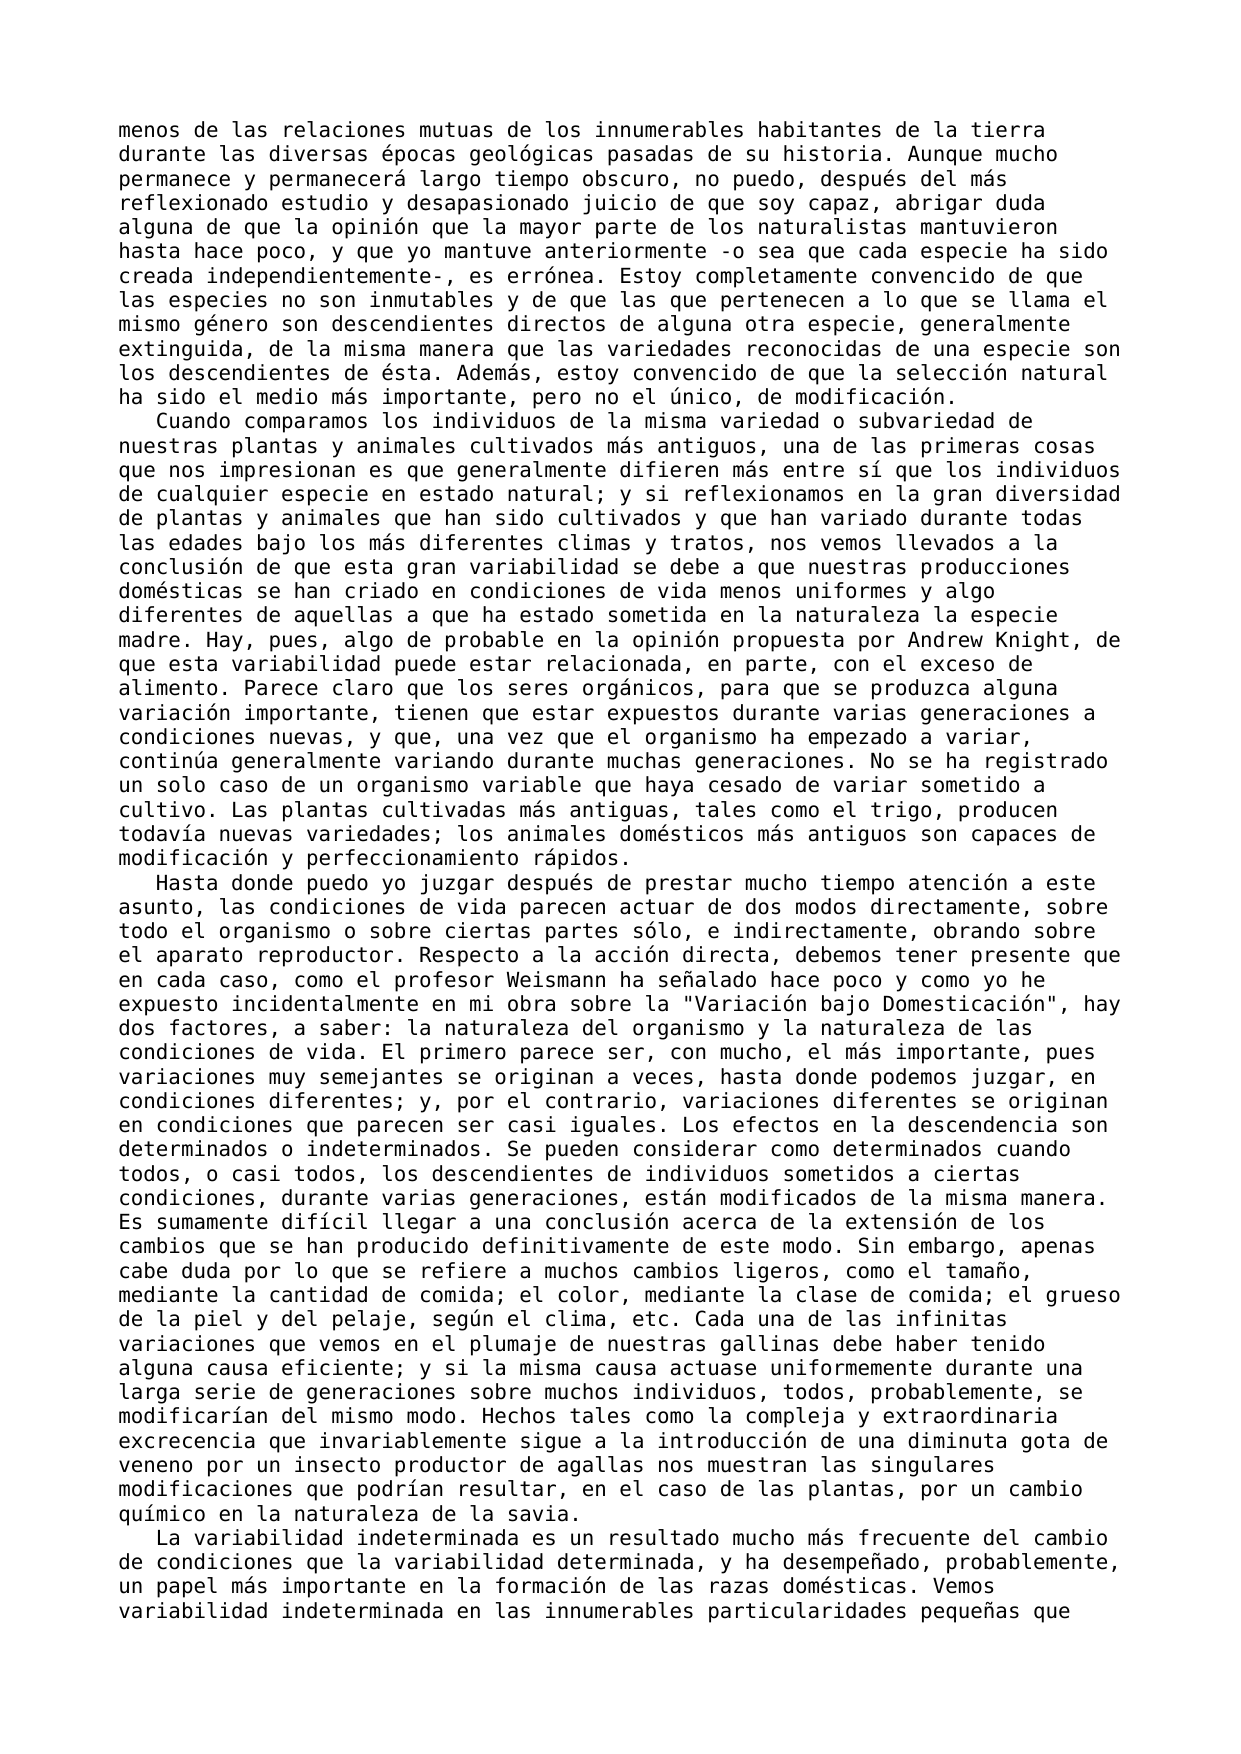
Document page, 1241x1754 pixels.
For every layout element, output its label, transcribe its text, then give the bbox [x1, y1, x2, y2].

text Cuando comparamos los individuos de la misma variedad o subvariedad de nuestras plantas y animales cultivados más antiguos, una de las primeras cosas que nos impresionan es que generalmente difieren más entre sí que los individuos de cualquier especie en estado natural; y si reflexionamos en la gran diversidad de plantas y animales que han sido cultivados y que han variado durante todas las edades bajo los más diferentes climas y tratos, nos vemos llevados a la conclusión de que esta gran variabilidad se debe a que nuestras producciones domésticas se han criado en condiciones de vida menos uniformes y algo diferentes de aquellas a que ha estado sometida en la naturaleza la especie madre. Hay, pues, algo de probable en la opinión propuesta por Andrew Knight, de que esta variabilidad puede estar relacionada, en parte, con el exceso de alimento. Parece claro que los seres orgánicos, para que se produzca alguna variación importante, tienen que estar expuestos durante varias generaciones a condiciones nuevas, y que, una vez que el organismo ha empezado a variar, continúa generalmente variando durante muchas generaciones. No se ha registrado un solo caso de un organismo variable que haya cesado de variar sometido a cultivo. Las plantas cultivadas más antiguas, tales como el trigo, producen todavía nuevas variedades; los animales domésticos más antiguos son capaces de modificación y perfeccionamiento rápidos. [118, 409, 1122, 871]
text Hasta donde puedo yo juzgar después de prestar mucho tiempo atención a este asunto, las condiciones de vida parecen actuar de dos modos directamente, sobre todo el organismo o sobre ciertas partes sólo, e indirectamente, obrando sobre el aparato reproductor. Respecto a la acción directa, debemos tener presente que en cada caso, como el profesor Weismann ha señalado hace poco y como yo he expuesto incidentalmente en mi obra sobre la "Variación bajo Domesticación", hay dos factores, a saber: la naturaleza del organismo y la naturaleza de las condiciones de vida. El primero parece ser, con mucho, el más importante, pues variaciones muy semejantes se originan a veces, hasta donde podemos juzgar, en condiciones diferentes; y, por el contrario, variaciones diferentes se originan en condiciones que parecen ser casi iguales. Los efectos en la descendencia son determinados o indeterminados. Se pueden considerar como determinados cuando todos, o casi todos, los descendientes de individuos sometidos a ciertas condiciones, durante varias generaciones, están modificados de la misma manera. Es sumamente difícil llegar a una conclusión acerca de la extensión de los cambios que se han producido definitivamente de este modo. Sin embargo, apenas cabe duda por lo que se refiere a muchos cambios ligeros, como el tamaño, mediante la cantidad de comida; el color, mediante la clase de comida; el grueso de la piel y del pelaje, según el clima, etc. Cada una de las infinitas variaciones que vemos en el plumaje de nuestras gallinas debe haber tenido alguna causa eficiente; y si la misma causa actuase uniformemente durante una larga serie de generaciones sobre muchos individuos, todos, probablemente, se modificarían del mismo modo. Hechos tales como la compleja y extraordinaria excrecencia que invariablemente sigue a la introducción de una diminuta gota de veneno por un insecto productor de agallas nos muestran las singulares modificaciones que podrían resultar, en el caso de las plantas, por un cambio químico en la naturaleza de la savia. [118, 871, 1122, 1526]
text menos de las relaciones mutuas de los innumerables habitantes de la tierra durante las diversas épocas geológicas pasadas de su historia. Aunque mucho permanece y permanecerá largo tiempo obscuro, no puedo, después del más reflexionado estudio y desapasionado juicio de que soy capaz, abrigar duda alguna de que la opinión que la mayor parte de los naturalistas mantuvieron hasta hace poco, y que yo mantuve anteriormente -o sea que cada especie ha sido creada independientemente-, es errónea. Estoy completamente convencido de que las especies no son inmutables y de que las que pertenecen a lo que se llama el mismo género son descendientes directos de alguna otra especie, generalmente extinguida, de la misma manera que las variedades reconocidas de una especie son los descendientes de ésta. Además, estoy convencido de que la selección natural ha sido el medio más importante, pero no el único, de modificación. [118, 118, 1122, 409]
text La variabilidad indeterminada es un resultado mucho más frecuente del cambio de condiciones que la variabilidad determinada, y ha desempeñado, probablemente, un papel más importante en la formación de las razas domésticas. Vemos variabilidad indeterminada en las innumerables particularidades pequeñas que [118, 1526, 1122, 1623]
